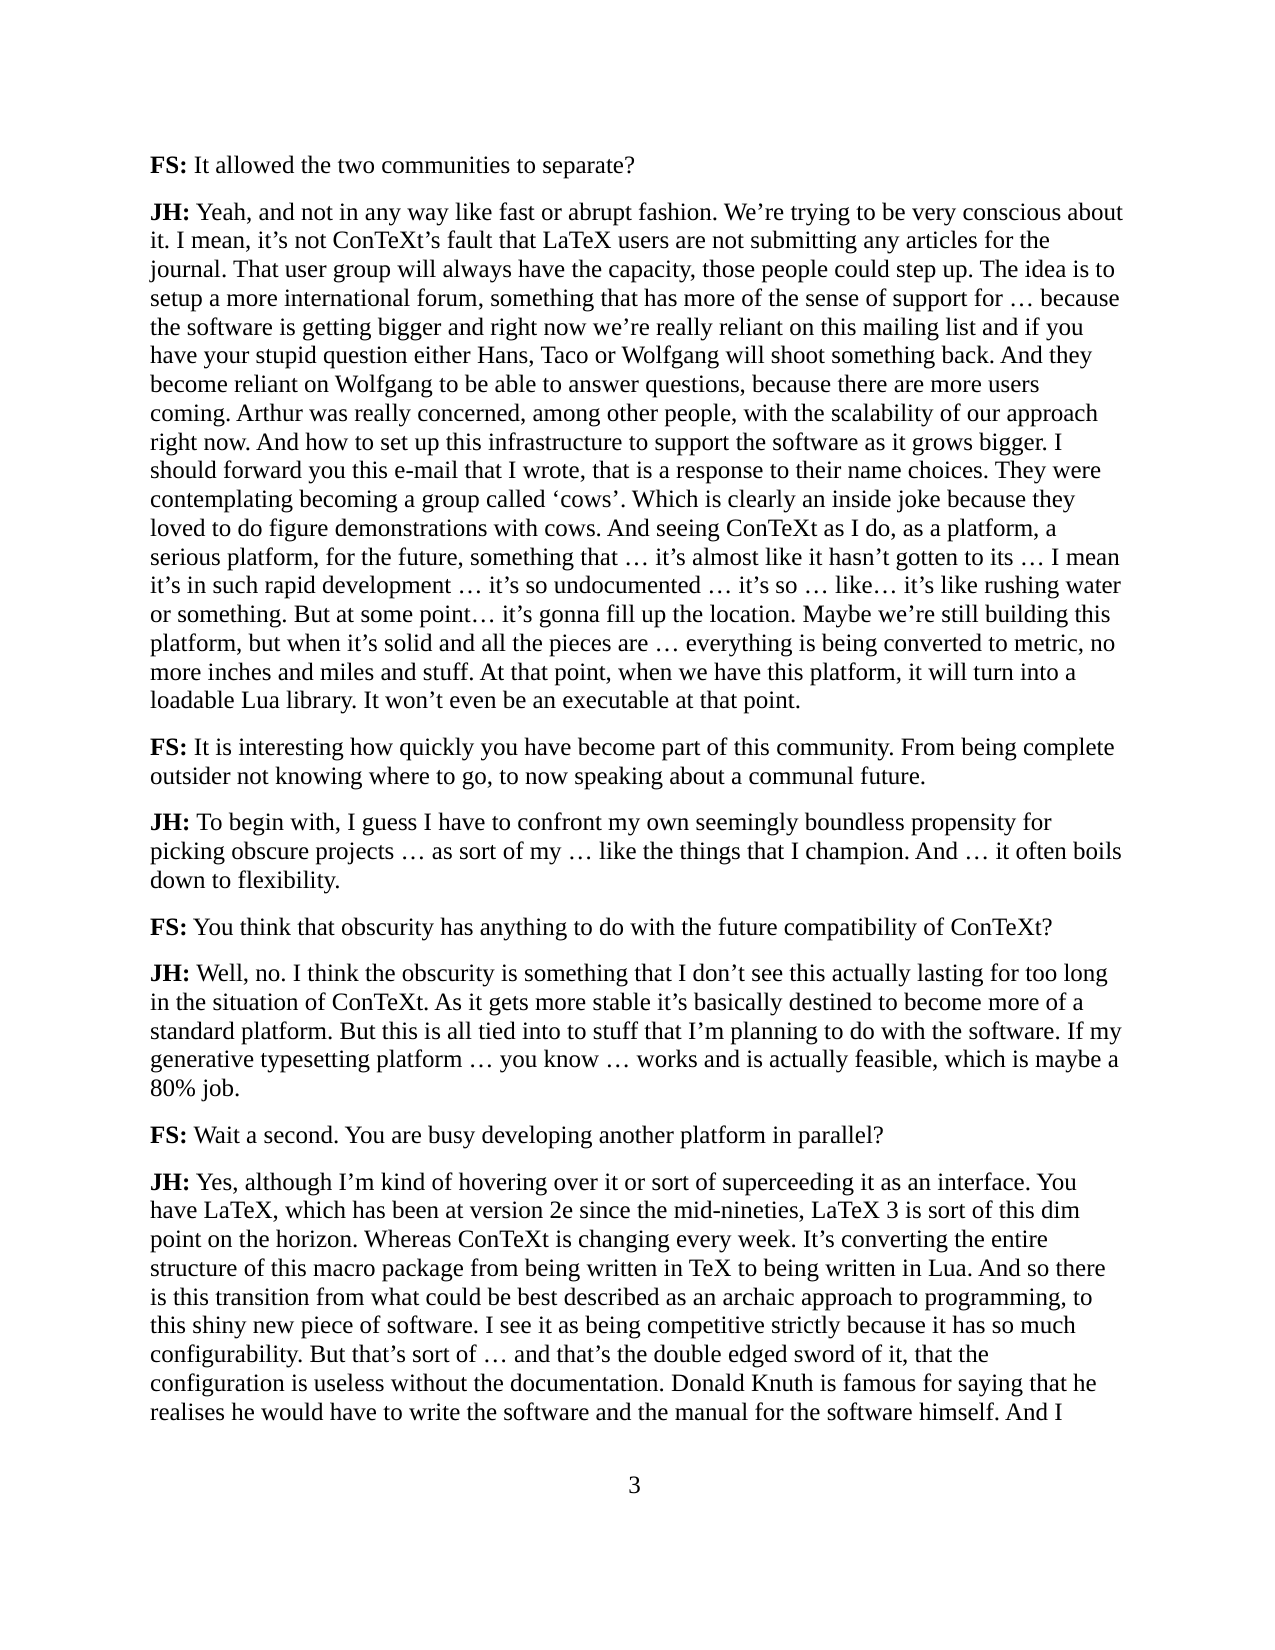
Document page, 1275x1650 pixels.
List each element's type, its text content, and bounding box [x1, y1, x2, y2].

text FS: It is interesting how quickly you have become part of this community. From being complete outsider not knowing where to go, to now speaking about a communal future. [150, 732, 1125, 789]
text JH: Yeah, and not in any way like fast or abrupt fashion. We’re trying to be very conscious about it. I mean, it’s not ConTeXt’s fault that LaTeX users are not submitting any articles for the journal. That user group will always have the capacity, those people could step up. The idea is to setup a more international forum, something that has more of the sense of support for … because the software is getting bigger and right now we’re really reliant on this mailing list and if you have your stupid question either Hans, Taco or Wolfgang will shoot something back. And they become reliant on Wolfgang to be able to answer questions, because there are more users coming. Arthur was really concerned, among other people, with the scalability of our approach right now. And how to set up this infrastructure to support the software as it grows bigger. I should forward you this e-mail that I wrote, that is a response to their name choices. They were contemplating becoming a group called ‘cows’. Which is clearly an inside joke because they loved to do figure demonstrations with cows. And seeing ConTeXt as I do, as a platform, a serious platform, for the future, something that … it’s almost like it hasn’t gotten to its … I mean it’s in such rapid development … it’s so undocumented … it’s so … like… it’s like rushing water or something. But at some point… it’s gonna fill up the location. Maybe we’re still building this platform, but when it’s solid and all the pieces are … everything is being converted to metric, no more inches and miles and stuff. At that point, when we have this platform, it will turn into a loadable Lua library. It won’t even be an executable at that point. [150, 197, 1125, 714]
text FS: It allowed the two communities to separate? [150, 150, 1125, 179]
text JH: Well, no. I think the obscurity is something that I don’t see this actually lasting for too long in the situation of ConTeXt. As it gets more stable it’s basically destined to become more of a standard platform. But this is all tied into to stuff that I’m planning to do with the software. If my generative typesetting platform … you know … works and is actually feasible, which is maybe a 80% job. [150, 958, 1125, 1102]
text JH: Yes, although I’m kind of hovering over it or sort of superceeding it as an interface. You have LaTeX, which has been at version 2e since the mid-nineties, LaTeX 3 is sort of this dim point on the horizon. Whereas ConTeXt is changing every week. It’s converting the entire structure of this macro package from being written in TeX to being written in Lua. And so there is this transition from what could be best described as an archaic approach to programming, to this shiny new piece of software. I see it as being competitive strictly because it has so much configurability. But that’s sort of … and that’s the double edged sword of it, that the configuration is useless without the documentation. Donald Knuth is famous for saying that he realises he would have to write the software and the manual for the software himself. And I [150, 1167, 1125, 1425]
text FS: You think that obscurity has anything to do with the future compatibility of ConTeXt? [150, 912, 1125, 940]
text JH: To begin with, I guess I have to confront my own seemingly boundless propensity for picking obscure projects … as sort of my … like the things that I champion. And … it often boils down to flexibility. [150, 807, 1125, 894]
text FS: Wait a second. You are busy developing another platform in parallel? [150, 1120, 1125, 1149]
